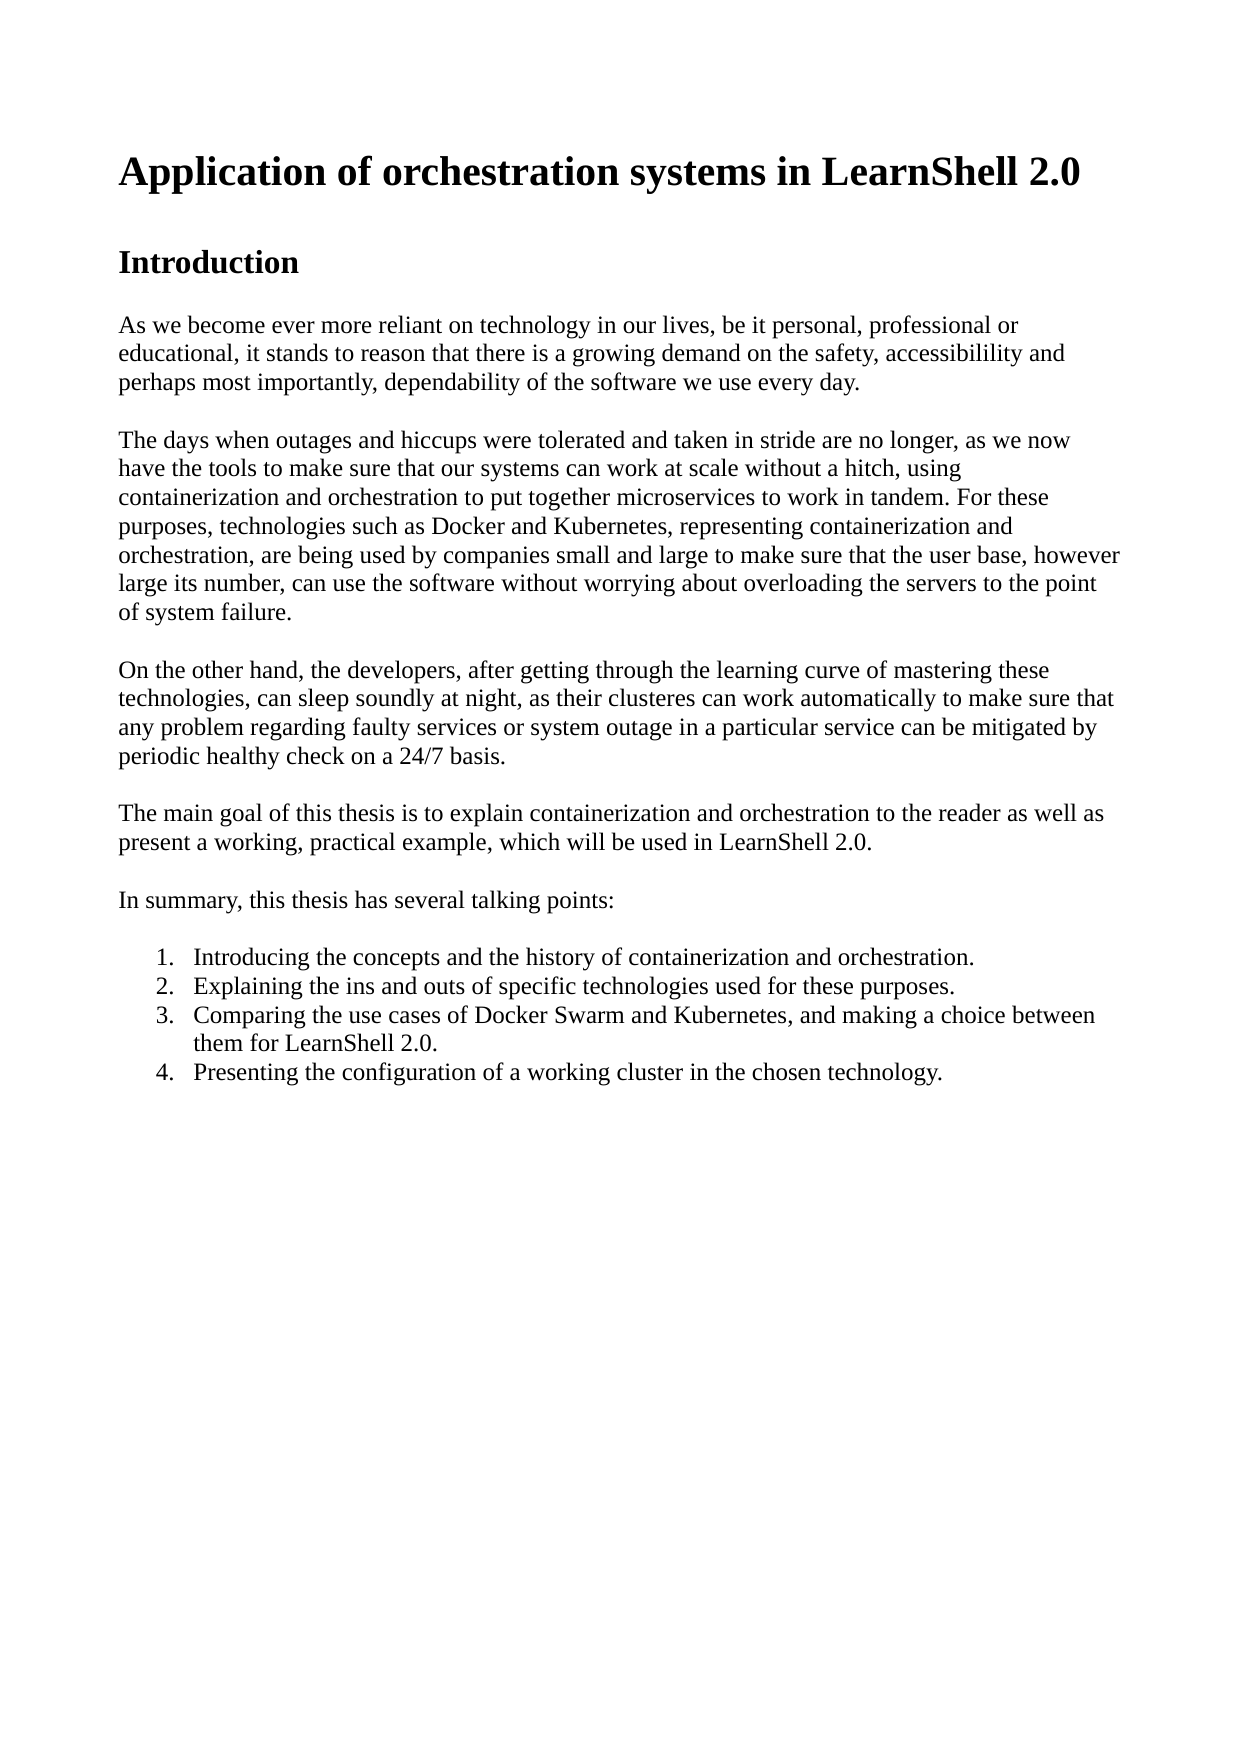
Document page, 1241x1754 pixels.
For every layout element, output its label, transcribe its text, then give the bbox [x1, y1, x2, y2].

list Presenting the configuration of a working cluster in the chosen technology. [156, 1057, 1122, 1086]
text The main goal of this thesis is to explain containerization and orchestration to the reader as well as present a working, practical example, which will be used in LearnShell 2.0. [118, 798, 1122, 856]
text As we become ever more reliant on technology in our lives, be it personal, professional or educational, it stands to reason that there is a growing demand on the safety, accessibilility and perhaps most importantly, dependability of the software we use every day. [118, 310, 1122, 396]
text On the other hand, the developers, after getting through the learning curve of mastering these technologies, can sleep soundly at night, as their clusteres can work automatically to make sure that any problem regarding faulty services or system outage in a particular service can be mitigated by periodic healthy check on a 24/7 basis. [118, 655, 1122, 770]
text Application of orchestration systems in LearnShell 2.0 [118, 147, 1122, 195]
text Introduction [118, 243, 1122, 281]
text In summary, this thesis has several talking points: [118, 885, 1122, 913]
list Explaining the ins and outs of specific technologies used for these purposes. [156, 971, 1122, 1000]
text The days when outages and hiccups were tolerated and taken in stride are no longer, as we now have the tools to make sure that our systems can work at scale without a hitch, using containerization and orchestration to put together microservices to work in tandem. For these purposes, technologies such as Docker and Kubernetes, representing containerization and orchestration, are being used by companies small and large to make sure that the user base, however large its number, can use the software without worrying about overloading the servers to the point of system failure. [118, 425, 1122, 626]
list Comparing the use cases of Docker Swarm and Kubernetes, and making a choice between them for LearnShell 2.0. [156, 1000, 1122, 1057]
list Introducing the concepts and the history of containerization and orchestration. [156, 942, 1122, 971]
